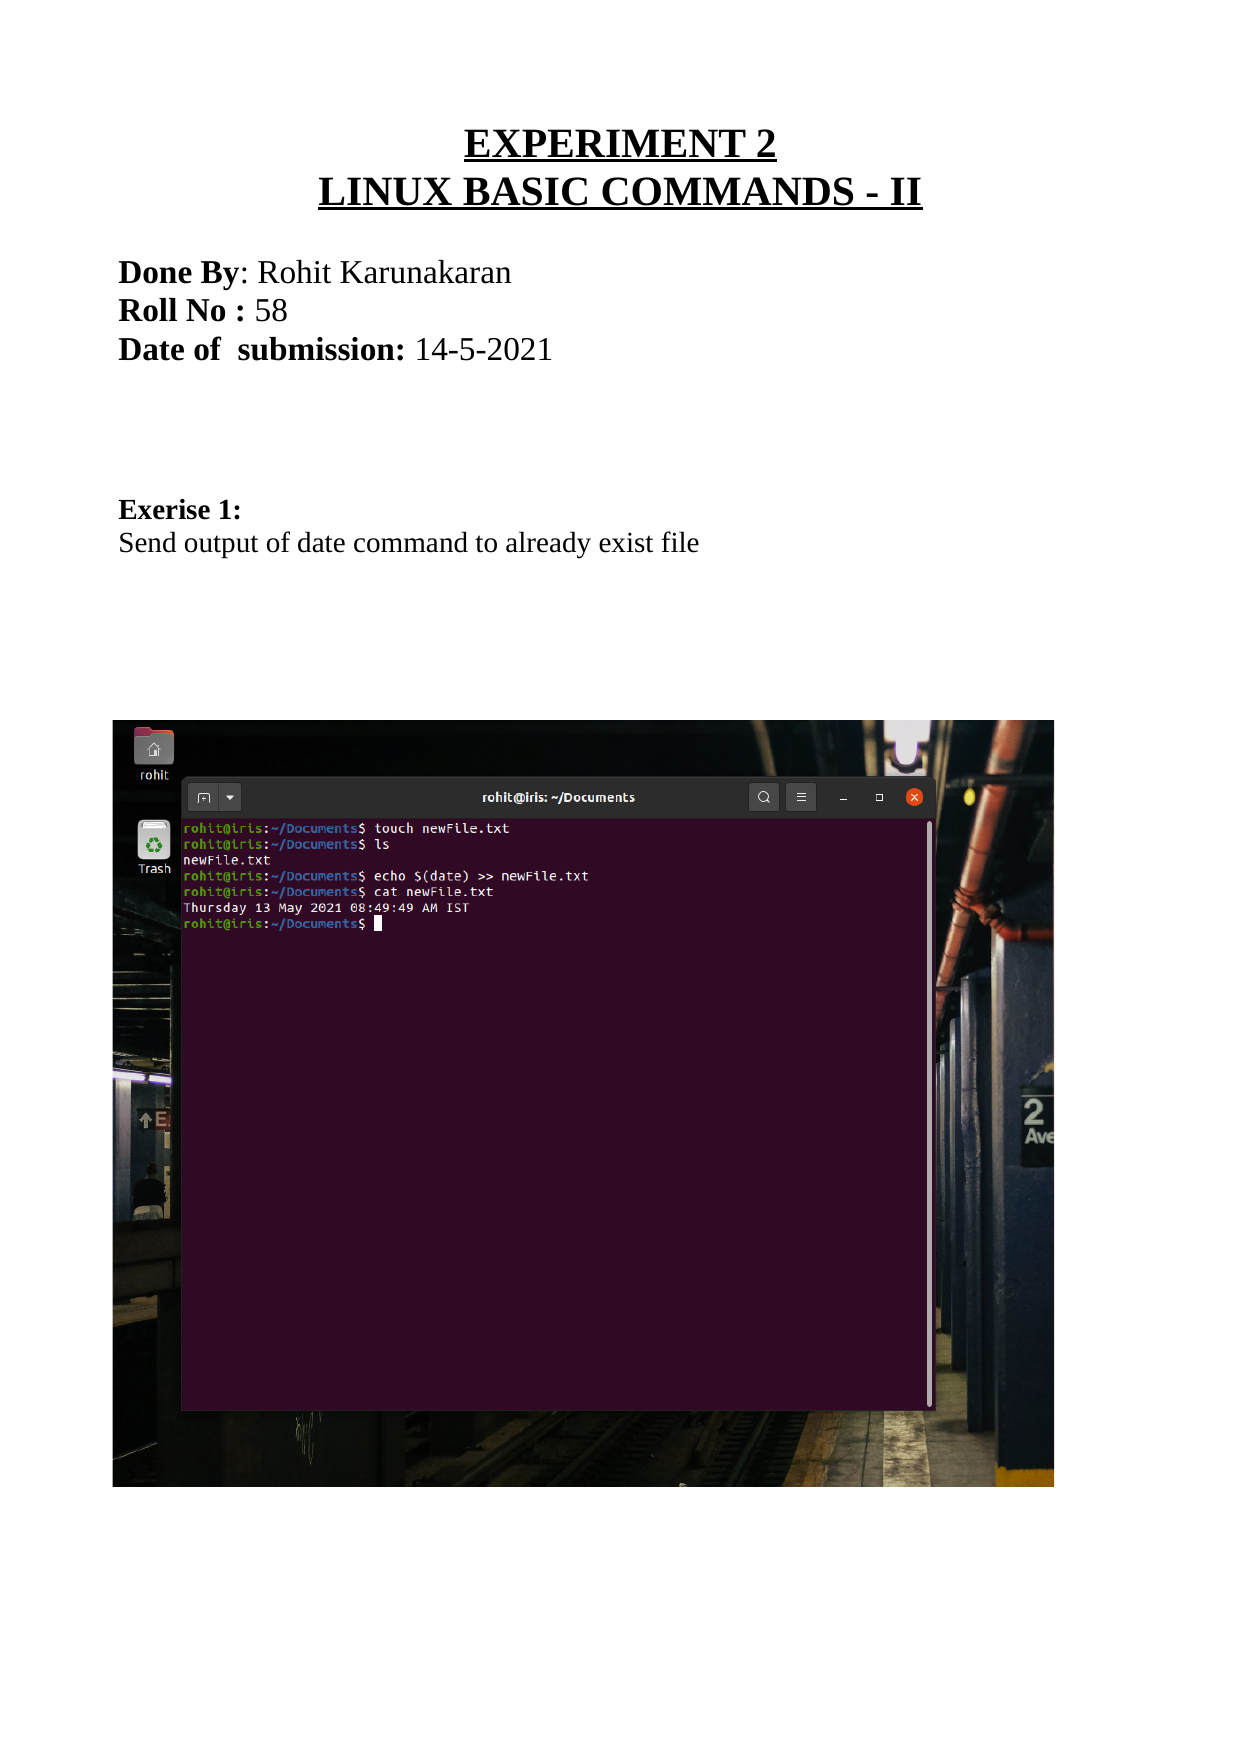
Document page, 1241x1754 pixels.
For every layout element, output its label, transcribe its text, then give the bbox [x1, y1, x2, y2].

text Send output of date command to already exist file [118, 525, 1122, 559]
picture [112, 720, 351, 1487]
text Done By: Rohit Karunakaran [118, 252, 1122, 291]
text LINUX BASIC COMMANDS - II [118, 166, 1122, 214]
text Roll No : 58 [118, 291, 1122, 329]
text Date of submission: 14-5-2021 [118, 329, 1122, 367]
text Exerise 1: [118, 492, 1122, 525]
text EXPERIMENT 2 [118, 118, 1122, 166]
